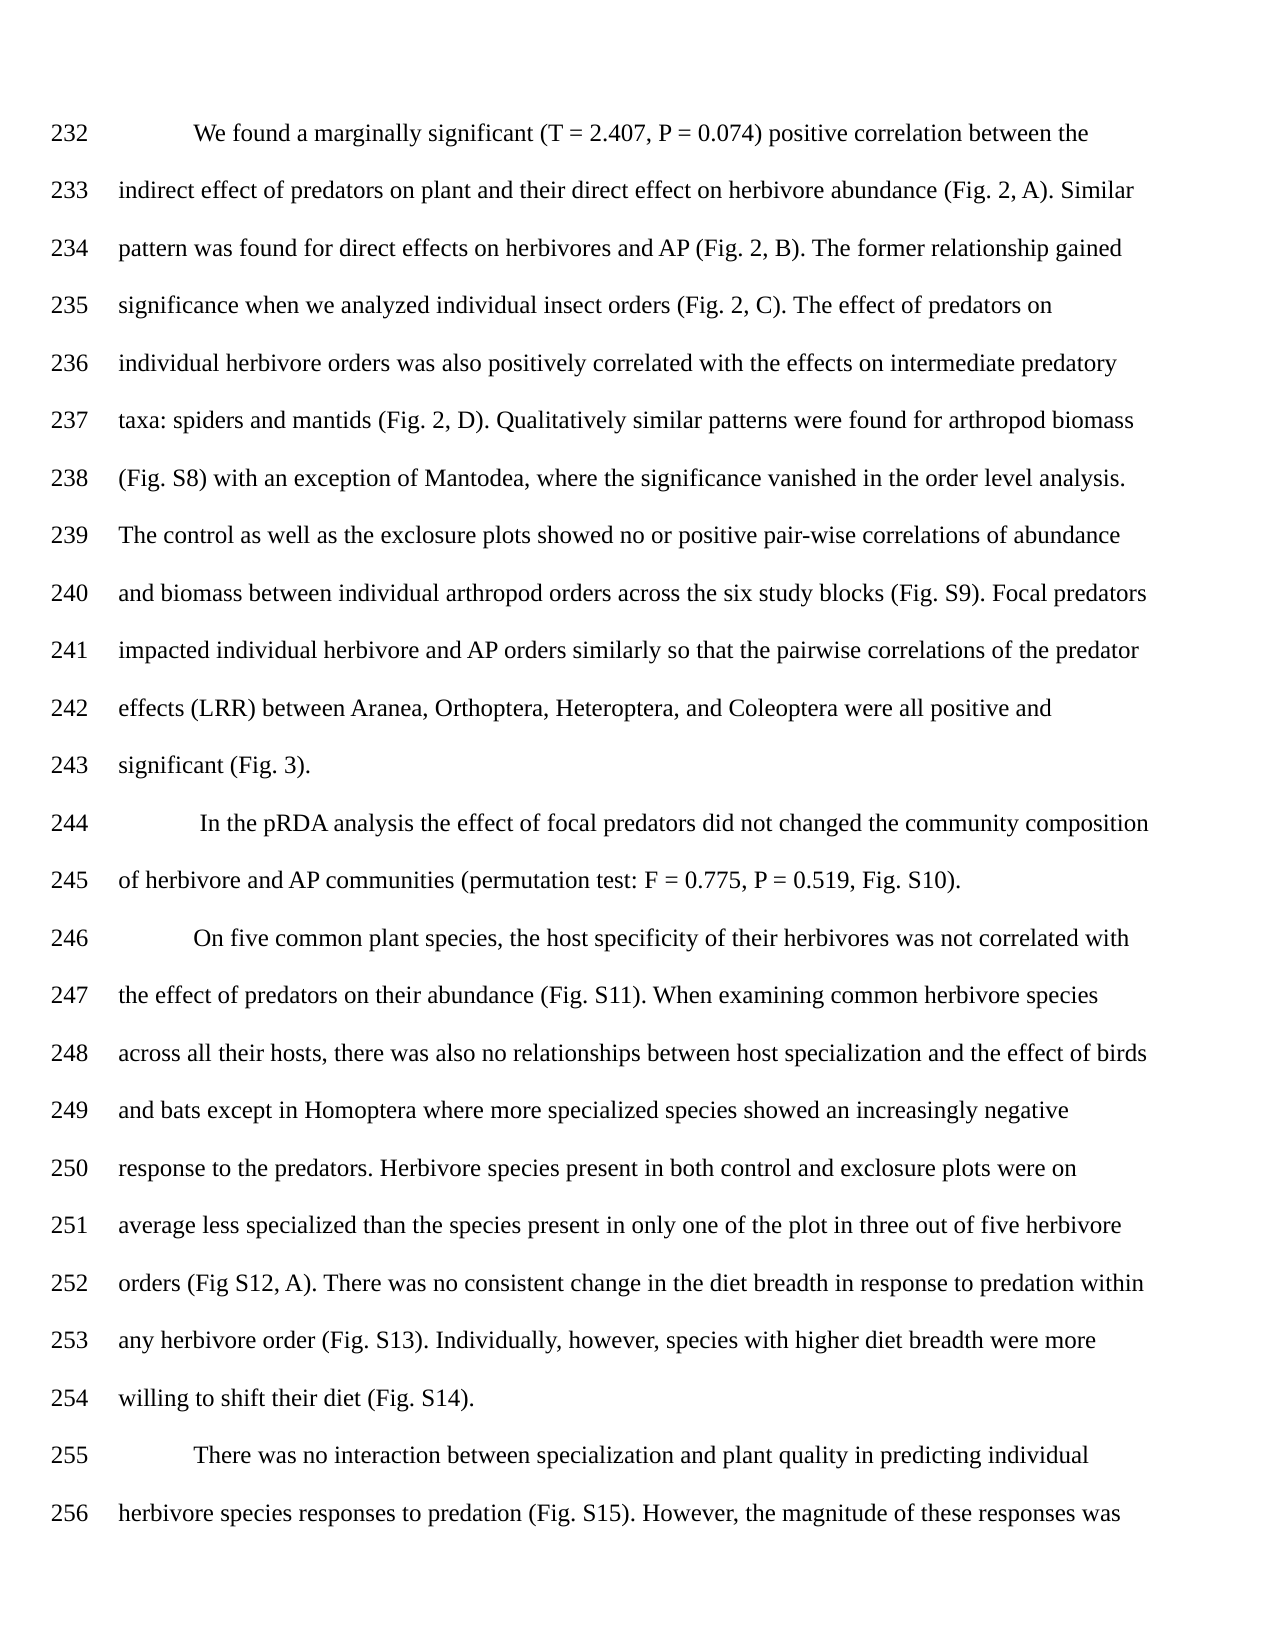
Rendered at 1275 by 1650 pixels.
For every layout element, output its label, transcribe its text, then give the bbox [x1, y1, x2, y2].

text We found a marginally significant (T = 2.407, P = 0.074) positive correlation between the indirect effect of predators on plant and their direct effect on herbivore abundance (Fig. 2, A). Similar pattern was found for direct effects on herbivores and AP (Fig. 2, B). The former relationship gained significance when we analyzed individual insect orders (Fig. 2, C). The effect of predators on individual herbivore orders was also positively correlated with the effects on intermediate predatory taxa: spiders and mantids (Fig. 2, D). Qualitatively similar patterns were found for arthropod biomass (Fig. S8) with an exception of Mantodea, where the significance vanished in the order level analysis. The control as well as the exclosure plots showed no or positive pair-wise correlations of abundance and biomass between individual arthropod orders across the six study blocks (Fig. S9). Focal predators impacted individual herbivore and AP orders similarly so that the pairwise correlations of the predator effects (LRR) between Aranea, Orthoptera, Heteroptera, and Coleoptera were all positive and significant (Fig. 3). [118, 118, 1157, 779]
text On five common plant species, the host specificity of their herbivores was not correlated with the effect of predators on their abundance (Fig. S11). When examining common herbivore species across all their hosts, there was also no relationships between host specialization and the effect of birds and bats except in Homoptera where more specialized species showed an increasingly negative response to the predators. Herbivore species present in both control and exclosure plots were on average less specialized than the species present in only one of the plot in three out of five herbivore orders (Fig S12, A). There was no consistent change in the diet breadth in response to predation within any herbivore order (Fig. S13). Individually, however, species with higher diet breadth were more willing to shift their diet (Fig. S14). [118, 923, 1157, 1412]
text In the pRDA analysis the effect of focal predators did not changed the community composition of herbivore and AP communities (permutation test: F = 0.775, P = 0.519, Fig. S10). [118, 808, 1157, 894]
text There was no interaction between specialization and plant quality in predicting individual herbivore species responses to predation (Fig. S15). However, the magnitude of these responses was [118, 1441, 1157, 1527]
